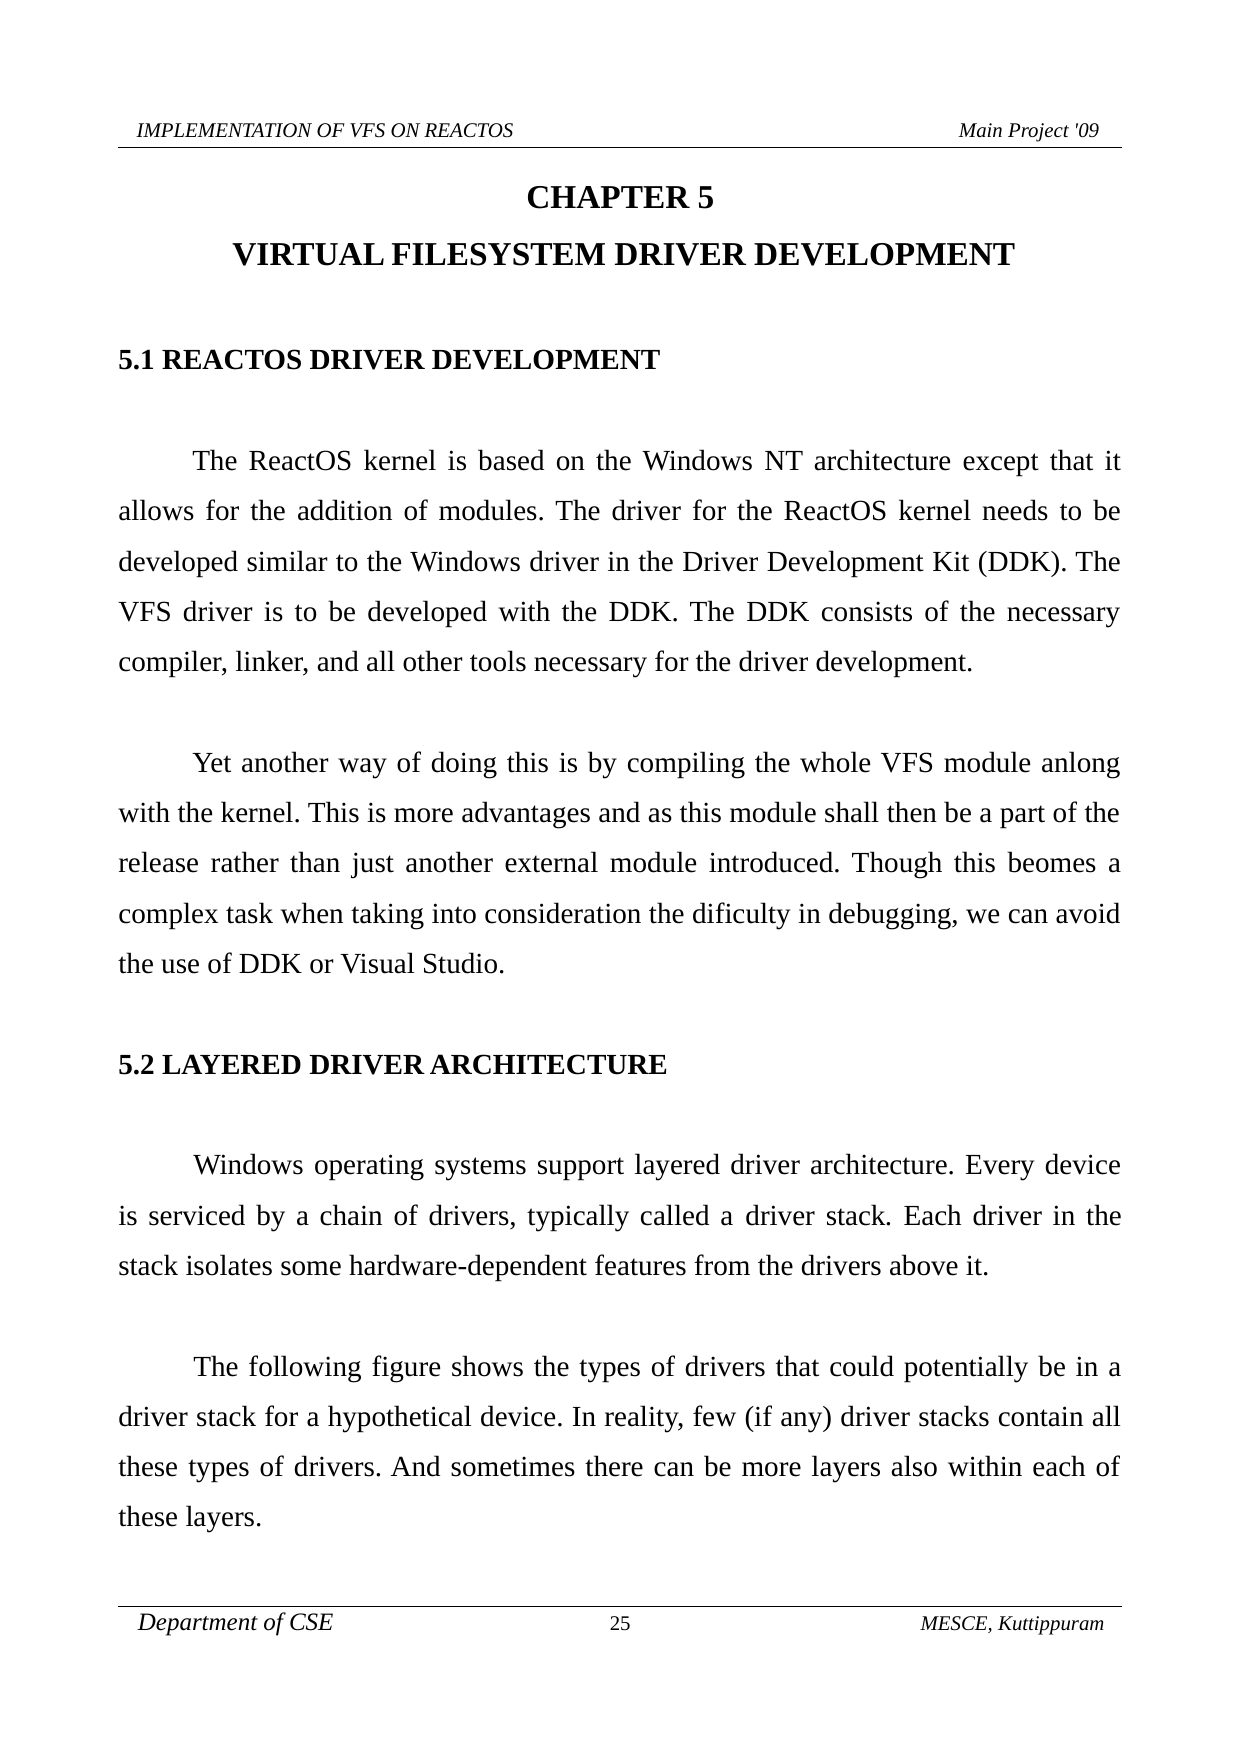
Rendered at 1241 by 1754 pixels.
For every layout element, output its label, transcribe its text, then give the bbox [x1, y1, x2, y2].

text Windows operating systems support layered driver architecture. Every device is serviced by a chain of drivers, typically called a driver stack. Each driver in the stack isolates some hardware-dependent features from the drivers above it. [118, 1147, 1122, 1282]
text The ReactOS kernel is based on the Windows NT architecture except that it allows for the addition of modules. The driver for the ReactOS kernel needs to be developed similar to the Windows driver in the Driver Development Kit (DDK). The VFS driver is to be developed with the DDK. The DDK consists of the necessary compiler, linker, and all other tools necessary for the driver development. [118, 443, 1122, 678]
text Yet another way of doing this is by compiling the whole VFS module anlong with the kernel. This is more advantages and as this module shall then be a part of the release rather than just another external module introduced. Though this beomes a complex task when taking into consideration the dificulty in debugging, we can avoid the use of DDK or Visual Studio. [118, 745, 1122, 980]
text CHAPTER 5 [118, 177, 1122, 215]
text 5.1 REACTOS DRIVER DEVELOPMENT [118, 342, 1122, 376]
text The following figure shows the types of drivers that could potentially be in a driver stack for a hypothetical device. In reality, few (if any) driver stacks contain all these types of drivers. And sometimes there can be more layers also within each of these layers. [118, 1349, 1122, 1533]
text VIRTUAL FILESYSTEM DRIVER DEVELOPMENT [118, 234, 1122, 273]
text 5.2 LAYERED DRIVER ARCHITECTURE [118, 1047, 1122, 1080]
